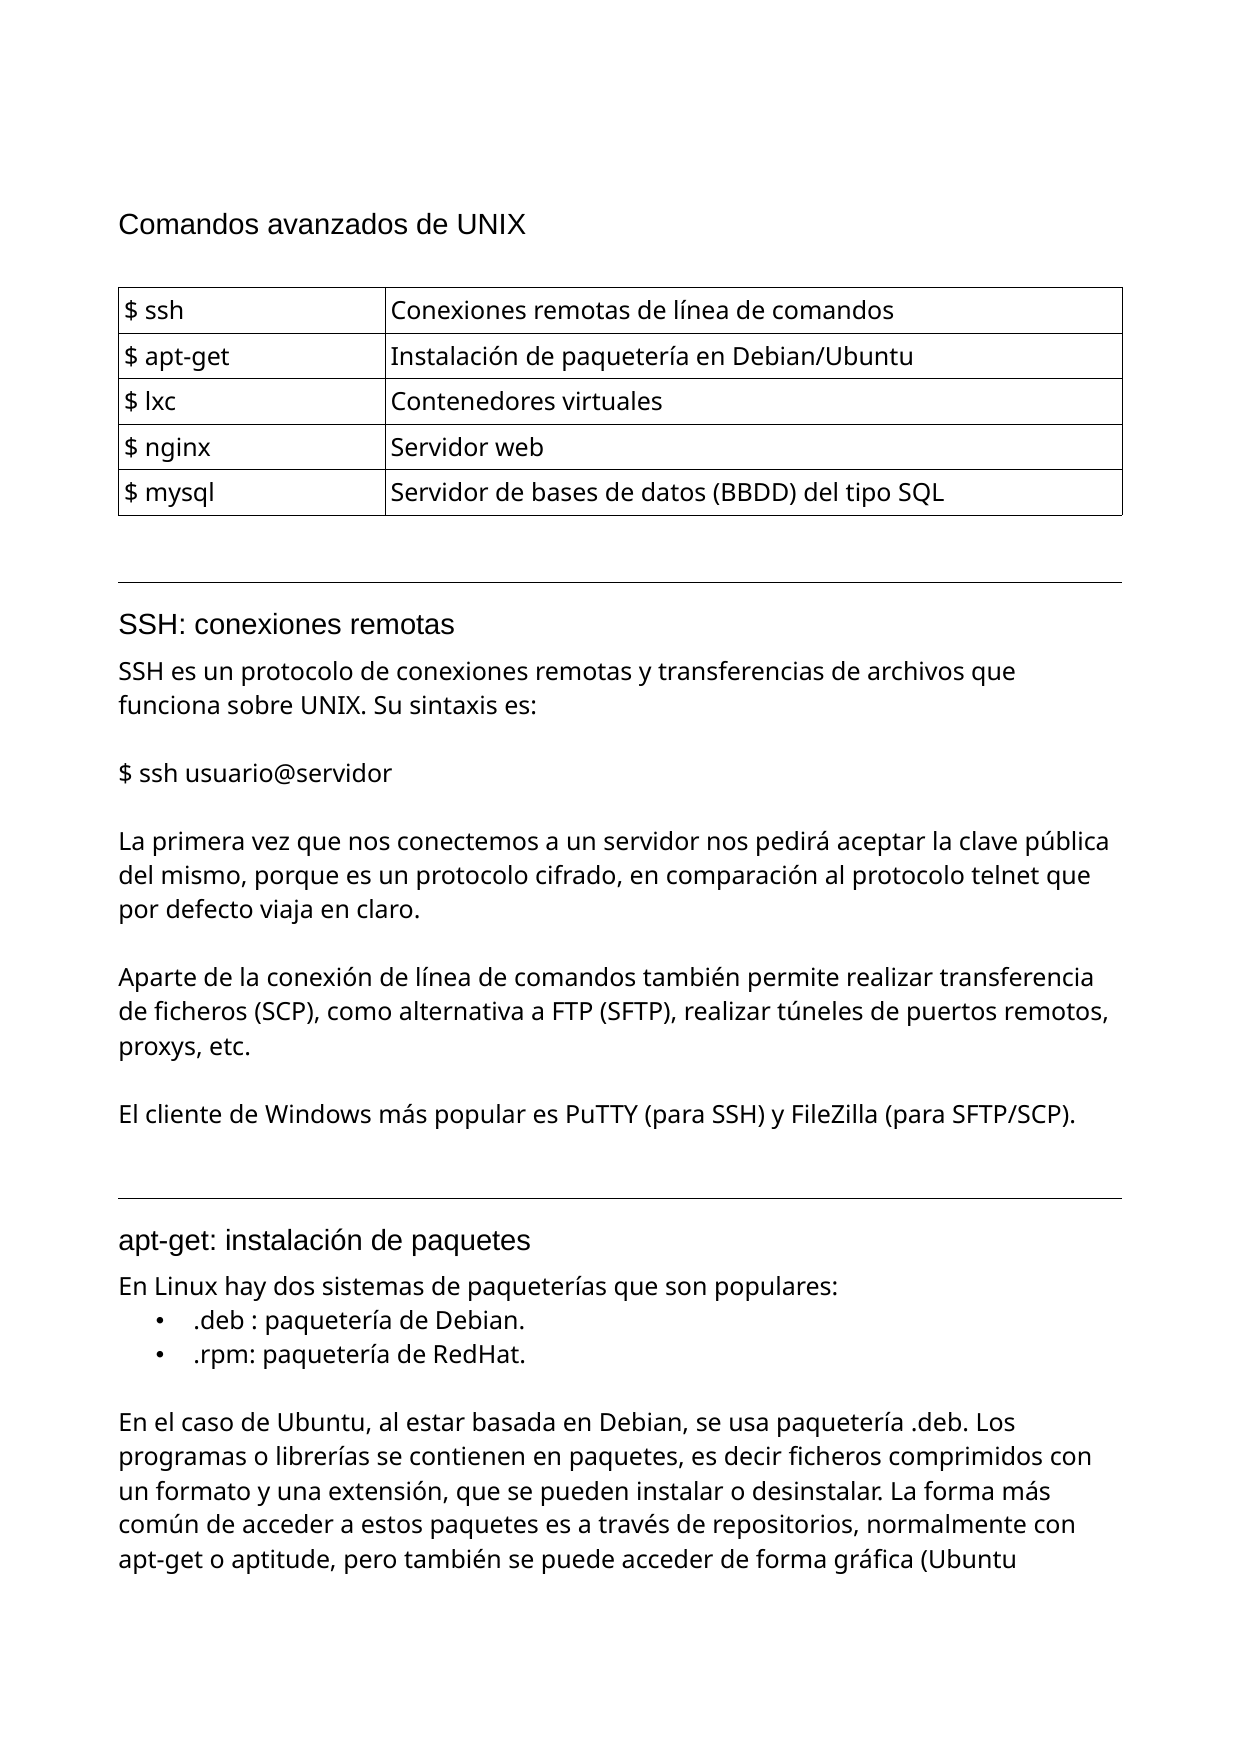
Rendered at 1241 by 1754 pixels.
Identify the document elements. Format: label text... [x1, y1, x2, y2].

table_cell Contenedores virtuales [386, 379, 1122, 424]
subtitle apt-get: instalación de paquetes [118, 1223, 1122, 1256]
subtitle SSH: conexiones remotas [118, 607, 1122, 641]
text El cliente de Windows más popular es PuTTY (para SSH) y FileZilla (para SFTP/SCP). [118, 1096, 1122, 1130]
text En el caso de Ubuntu, al estar basada en Debian, se usa paquetería .deb. Los programas o librerías se contienen en paquetes, es decir ficheros comprimidos con un formato y una extensión, que se pueden instalar o desinstalar. La forma más común de acceder a estos paquetes es a través de repositorios, normalmente con apt-get o aptitude, pero también se puede acceder de forma gráfica (Ubuntu [118, 1405, 1122, 1575]
table_cell $ apt-get [119, 334, 385, 378]
table_cell Instalación de paquetería en Debian/Ubuntu [386, 334, 1122, 378]
list .rpm: paquetería de RedHat. [156, 1337, 1122, 1371]
table_cell Servidor web [386, 425, 1122, 469]
text La primera vez que nos conectemos a un servidor nos pedirá aceptar la clave pública del mismo, porque es un protocolo cifrado, en comparación al protocolo telnet que por defecto viaja en claro. [118, 824, 1122, 926]
subtitle Comandos avanzados de UNIX [118, 207, 1122, 240]
table_header Conexiones remotas de línea de comandos [386, 288, 1122, 332]
table_cell Servidor de bases de datos (BBDD) del tipo SQL [386, 470, 1122, 515]
table_cell $ nginx [119, 425, 385, 469]
text Aparte de la conexión de línea de comandos también permite realizar transferencia de ficheros (SCP), como alternativa a FTP (SFTP), realizar túneles de puertos remotos, proxys, etc. [118, 960, 1122, 1062]
list .deb : paquetería de Debian. [156, 1303, 1122, 1337]
table_cell $ lxc [119, 379, 385, 424]
text $ ssh usuario@servidor [118, 756, 1122, 790]
table_header $ ssh [119, 288, 385, 332]
text SSH es un protocolo de conexiones remotas y transferencias de archivos que funciona sobre UNIX. Su sintaxis es: [118, 653, 1122, 722]
table_cell $ mysql [119, 470, 385, 515]
text En Linux hay dos sistemas de paqueterías que son populares: [118, 1269, 1122, 1303]
